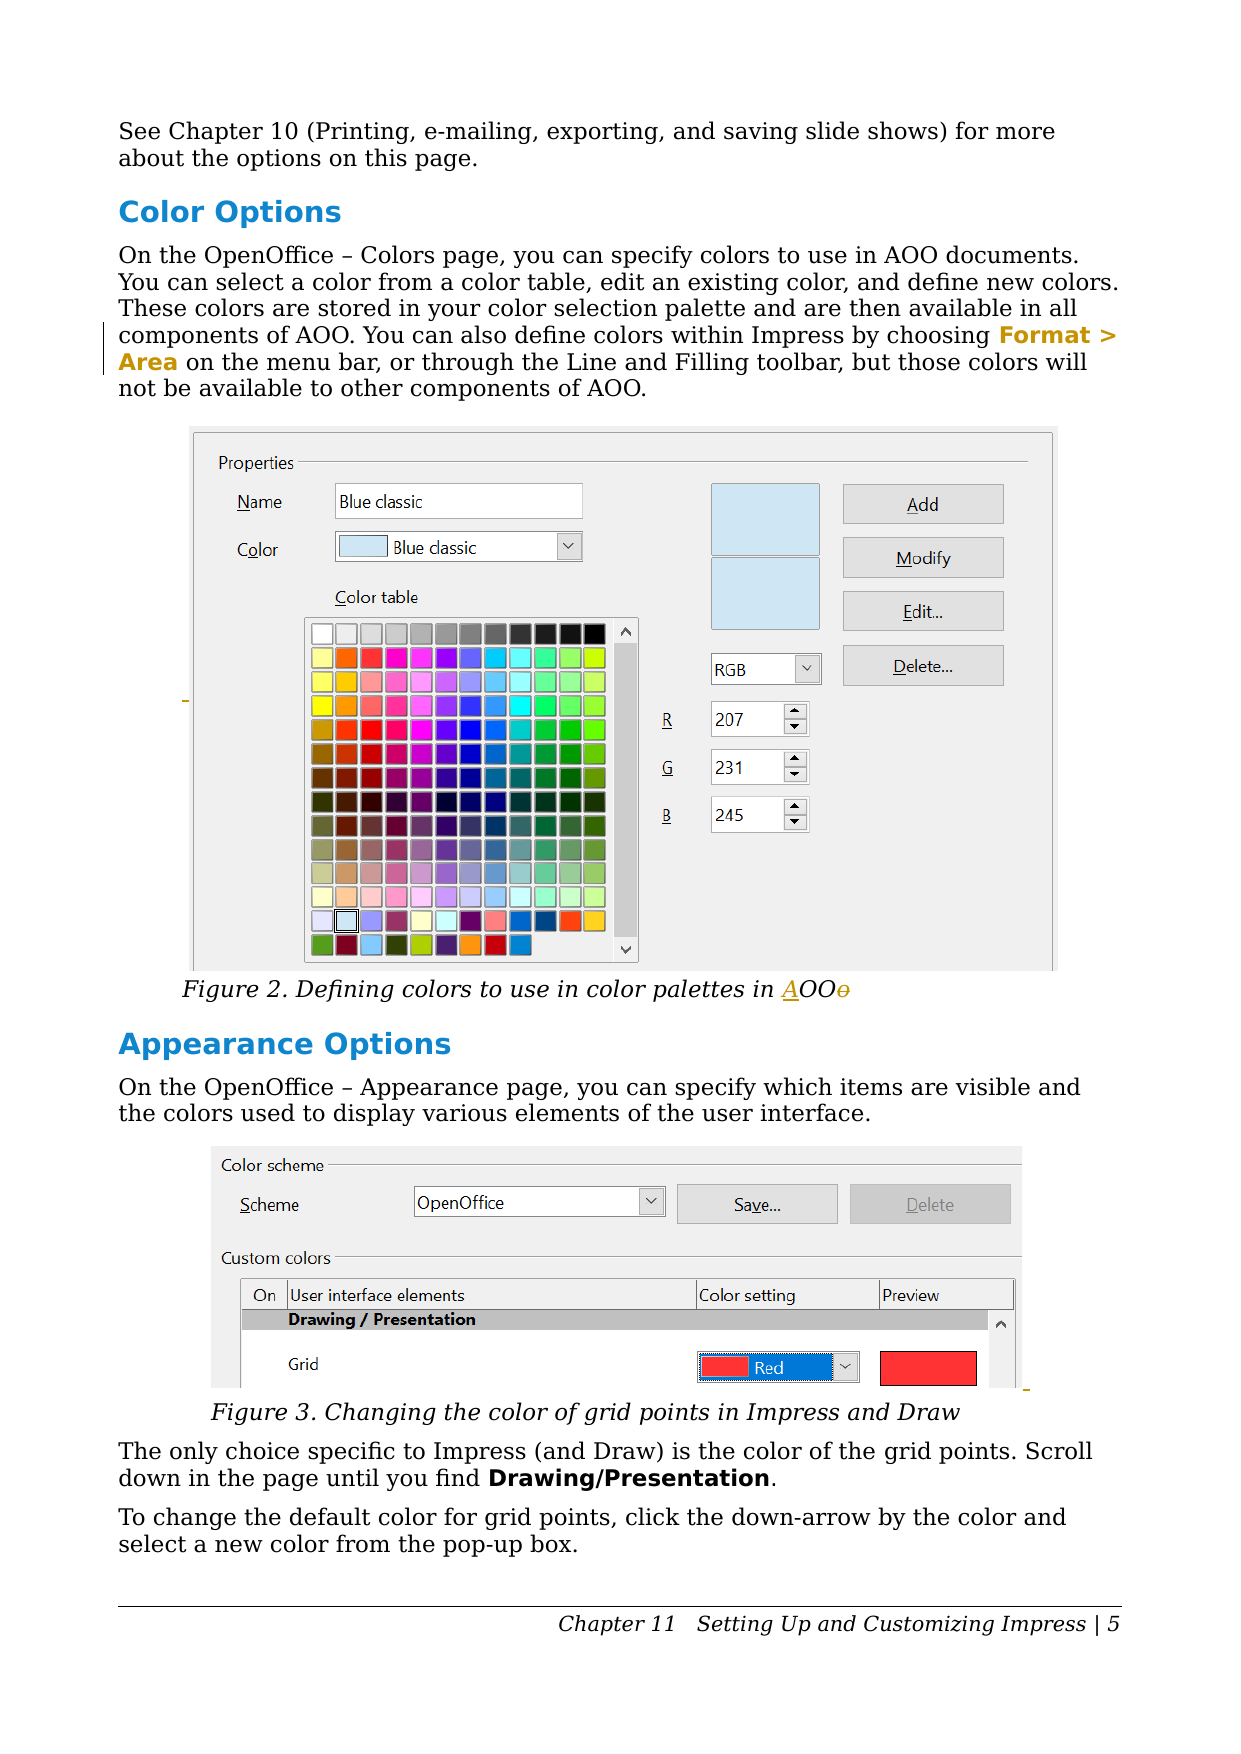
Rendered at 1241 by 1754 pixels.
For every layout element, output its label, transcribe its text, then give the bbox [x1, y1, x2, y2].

text On the OpenOffice – Colors page, you can specify colors to use in AOO documents. You can select a color from a color table, edit an existing color, and define new colors. These colors are stored in your color selection palette and are then available in all components of AOO. You can also define colors within Impress by choosing Format > Area on the menu bar, or through the Line and Filling toolbar, but those colors will not be available to other components of AOO. [118, 242, 1122, 402]
text To change the default color for grid points, click the down-arrow by the color and select a new color from the pop-up box. [118, 1504, 1122, 1558]
text The only choice specific to Impress (and Draw) is the color of the grid points. Scroll down in the page until you find Drawing/Presentation. [118, 1438, 1122, 1492]
text Figure 3. Changing the color of grid points in Impress and Draw [211, 1399, 1029, 1426]
text Figure 2. Defining colors to use in color palettes in AOO [182, 977, 1058, 1003]
subtitle Color Options [118, 196, 1122, 230]
text See Chapter 10 (Printing, e-mailing, exporting, and saving slide shows) for more about the options on this page. [118, 118, 1122, 171]
list On the OpenOffice – Appearance page, you can specify which items are visible and the colors used to display various elements of the user interface. [118, 1074, 1122, 1127]
picture [189, 426, 1058, 971]
picture [210, 1146, 1023, 1388]
subtitle Appearance Options [118, 1028, 1122, 1062]
